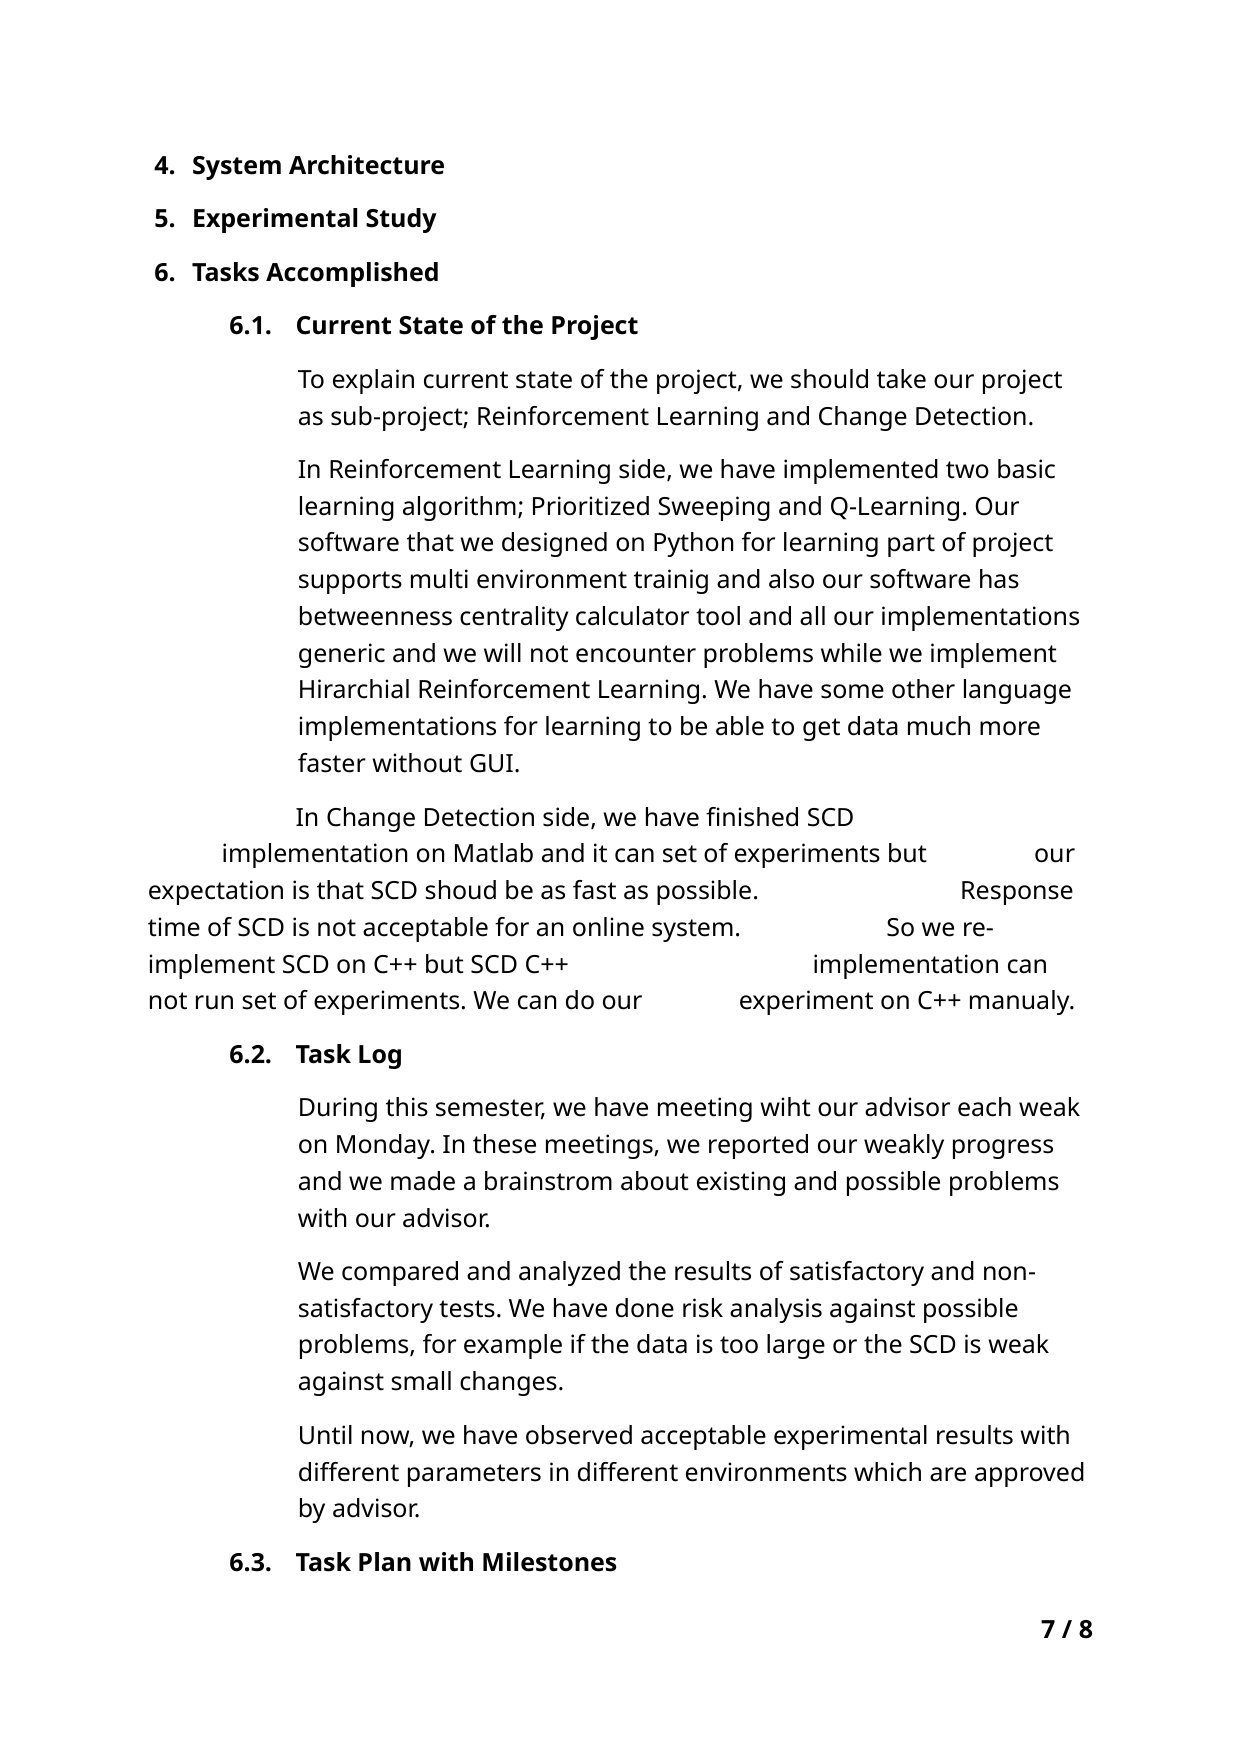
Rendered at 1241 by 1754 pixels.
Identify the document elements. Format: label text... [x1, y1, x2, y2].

list Tasks Accomplished [148, 254, 1093, 288]
list Task Plan with Milestones [223, 1544, 1093, 1578]
list During this semester, we have meeting wiht our advisor each weak on Monday. In these meetings, we reported our weakly progress and we made a brainstrom about existing and possible problems with our advisor. [260, 1090, 1093, 1234]
list Until now, we have observed acceptable experimental results with different parameters in different environments which are approved by advisor. [260, 1417, 1093, 1525]
list Experimental Study [148, 201, 1093, 235]
list Task Log [223, 1036, 1093, 1071]
list System Architecture [148, 148, 1093, 182]
text In Change Detection side, we have finished SCD implementation on Matlab and it can set of experiments but our expectation is that SCD shoud be as fast as possible. Response time of SCD is not acceptable for an online system. So we re-implement SCD on C++ but SCD C++ implementation can not run set of experiments. We can do our experiment on C++ manualy. [148, 799, 1093, 1017]
list To explain current state of the project, we should take our project as sub-project; Reinforcement Learning and Change Detection. [260, 361, 1093, 432]
list We compared and analyzed the results of satisfactory and non-satisfactory tests. We have done risk analysis against possible problems, for example if the data is too large or the SCD is weak against small changes. [260, 1254, 1093, 1398]
list Current State of the Project [223, 308, 1093, 342]
list In Reinforcement Learning side, we have implemented two basic learning algorithm; Prioritized Sweeping and Q-Learning. Our software that we designed on Python for learning part of project supports multi environment trainig and also our software has betweenness centrality calculator tool and all our implementations generic and we will not encounter problems while we implement Hirarchial Reinforcement Learning. We have some other language implementations for learning to be able to get data much more faster without GUI. [260, 452, 1093, 780]
